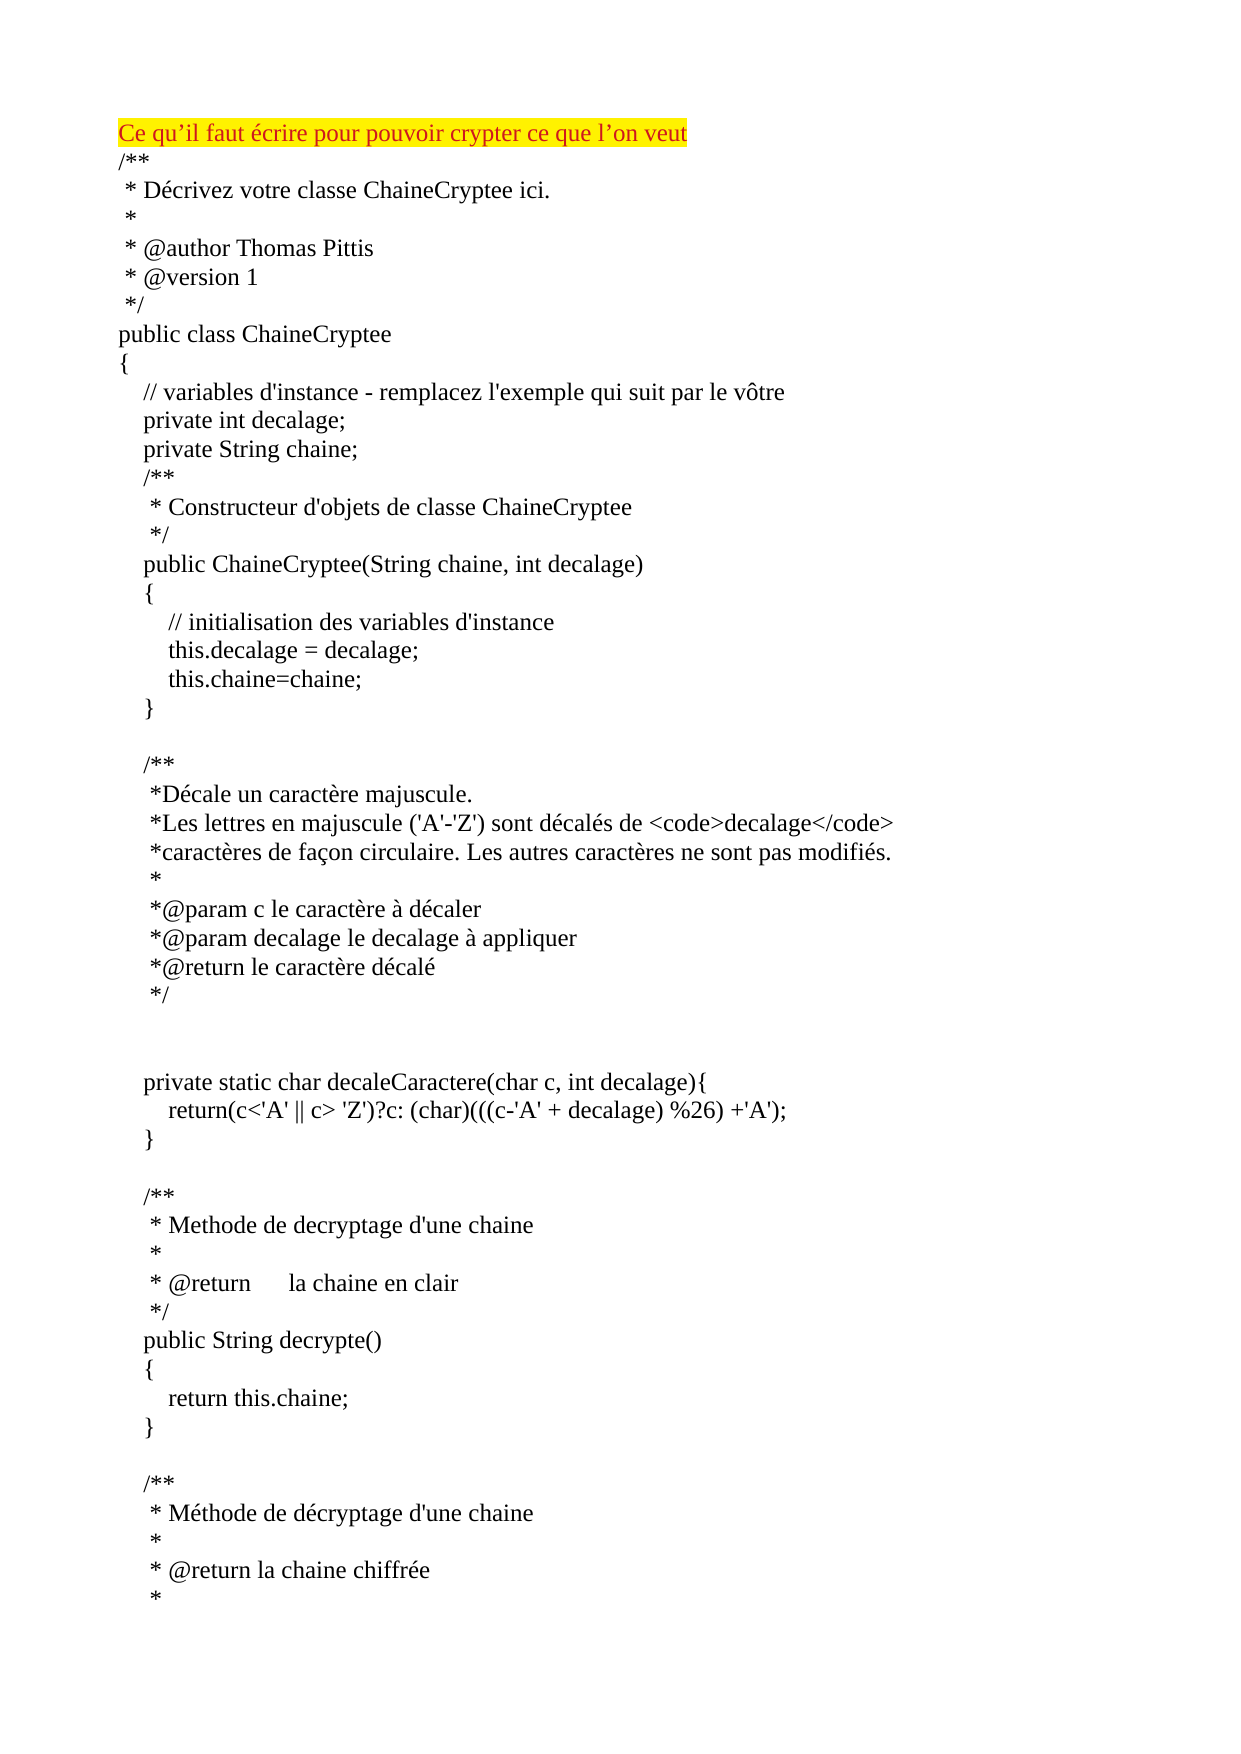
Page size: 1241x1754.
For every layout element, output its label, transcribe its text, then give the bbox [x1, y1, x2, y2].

text *@param decalage le decalage à appliquer [118, 923, 1122, 952]
text { [118, 348, 1122, 377]
text this.decalage = decalage; [118, 636, 1122, 664]
text } [118, 1124, 1122, 1153]
text // variables d'instance - remplacez l'exemple qui suit par le vôtre [118, 377, 1122, 406]
text * [118, 1584, 1122, 1613]
text *Les lettres en majuscule ('A'-'Z') sont décalés de <code>decalage</code> [118, 808, 1122, 837]
text /** [118, 463, 1122, 492]
text // initialisation des variables d'instance [118, 607, 1122, 636]
text this.chaine=chaine; [118, 664, 1122, 693]
text *caractères de façon circulaire. Les autres caractères ne sont pas modifiés. [118, 837, 1122, 866]
text * Méthode de décryptage d'une chaine [118, 1498, 1122, 1527]
text { [118, 1354, 1122, 1383]
text /** [118, 147, 1122, 176]
text */ [118, 521, 1122, 549]
text *@param c le caractère à décaler [118, 894, 1122, 923]
text } [118, 1412, 1122, 1441]
text * @return la chaine chiffrée [118, 1556, 1122, 1584]
text /** [118, 1469, 1122, 1498]
text public ChaineCryptee(String chaine, int decalage) [118, 549, 1122, 578]
text */ [118, 981, 1122, 1009]
text /** [118, 751, 1122, 779]
text *@return le caractère décalé [118, 952, 1122, 981]
text * @author Thomas Pittis [118, 233, 1122, 262]
text return this.chaine; [118, 1383, 1122, 1412]
text private String chaine; [118, 434, 1122, 463]
text * @return la chaine en clair [118, 1268, 1122, 1297]
text /** [118, 1182, 1122, 1211]
text Ce qu’il faut écrire pour pouvoir crypter ce que l’on veut [118, 118, 1122, 147]
text * Décrivez votre classe ChaineCryptee ici. [118, 176, 1122, 204]
text *Décale un caractère majuscule. [118, 779, 1122, 808]
text * [118, 866, 1122, 894]
text * Constructeur d'objets de classe ChaineCryptee [118, 492, 1122, 521]
text public String decrypte() [118, 1326, 1122, 1354]
text * [118, 1239, 1122, 1268]
text * [118, 1527, 1122, 1556]
text */ [118, 1297, 1122, 1326]
text { [118, 578, 1122, 607]
text private int decalage; [118, 406, 1122, 434]
text private static char decaleCaractere(char c, int decalage){ [118, 1067, 1122, 1096]
text } [118, 693, 1122, 722]
text */ [118, 291, 1122, 319]
text return(c<'A' || c> 'Z')?c: (char)(((c-'A' + decalage) %26) +'A'); [118, 1096, 1122, 1124]
text public class ChaineCryptee [118, 319, 1122, 348]
text * [118, 204, 1122, 233]
text * Methode de decryptage d'une chaine [118, 1211, 1122, 1239]
text * @version 1 [118, 262, 1122, 291]
